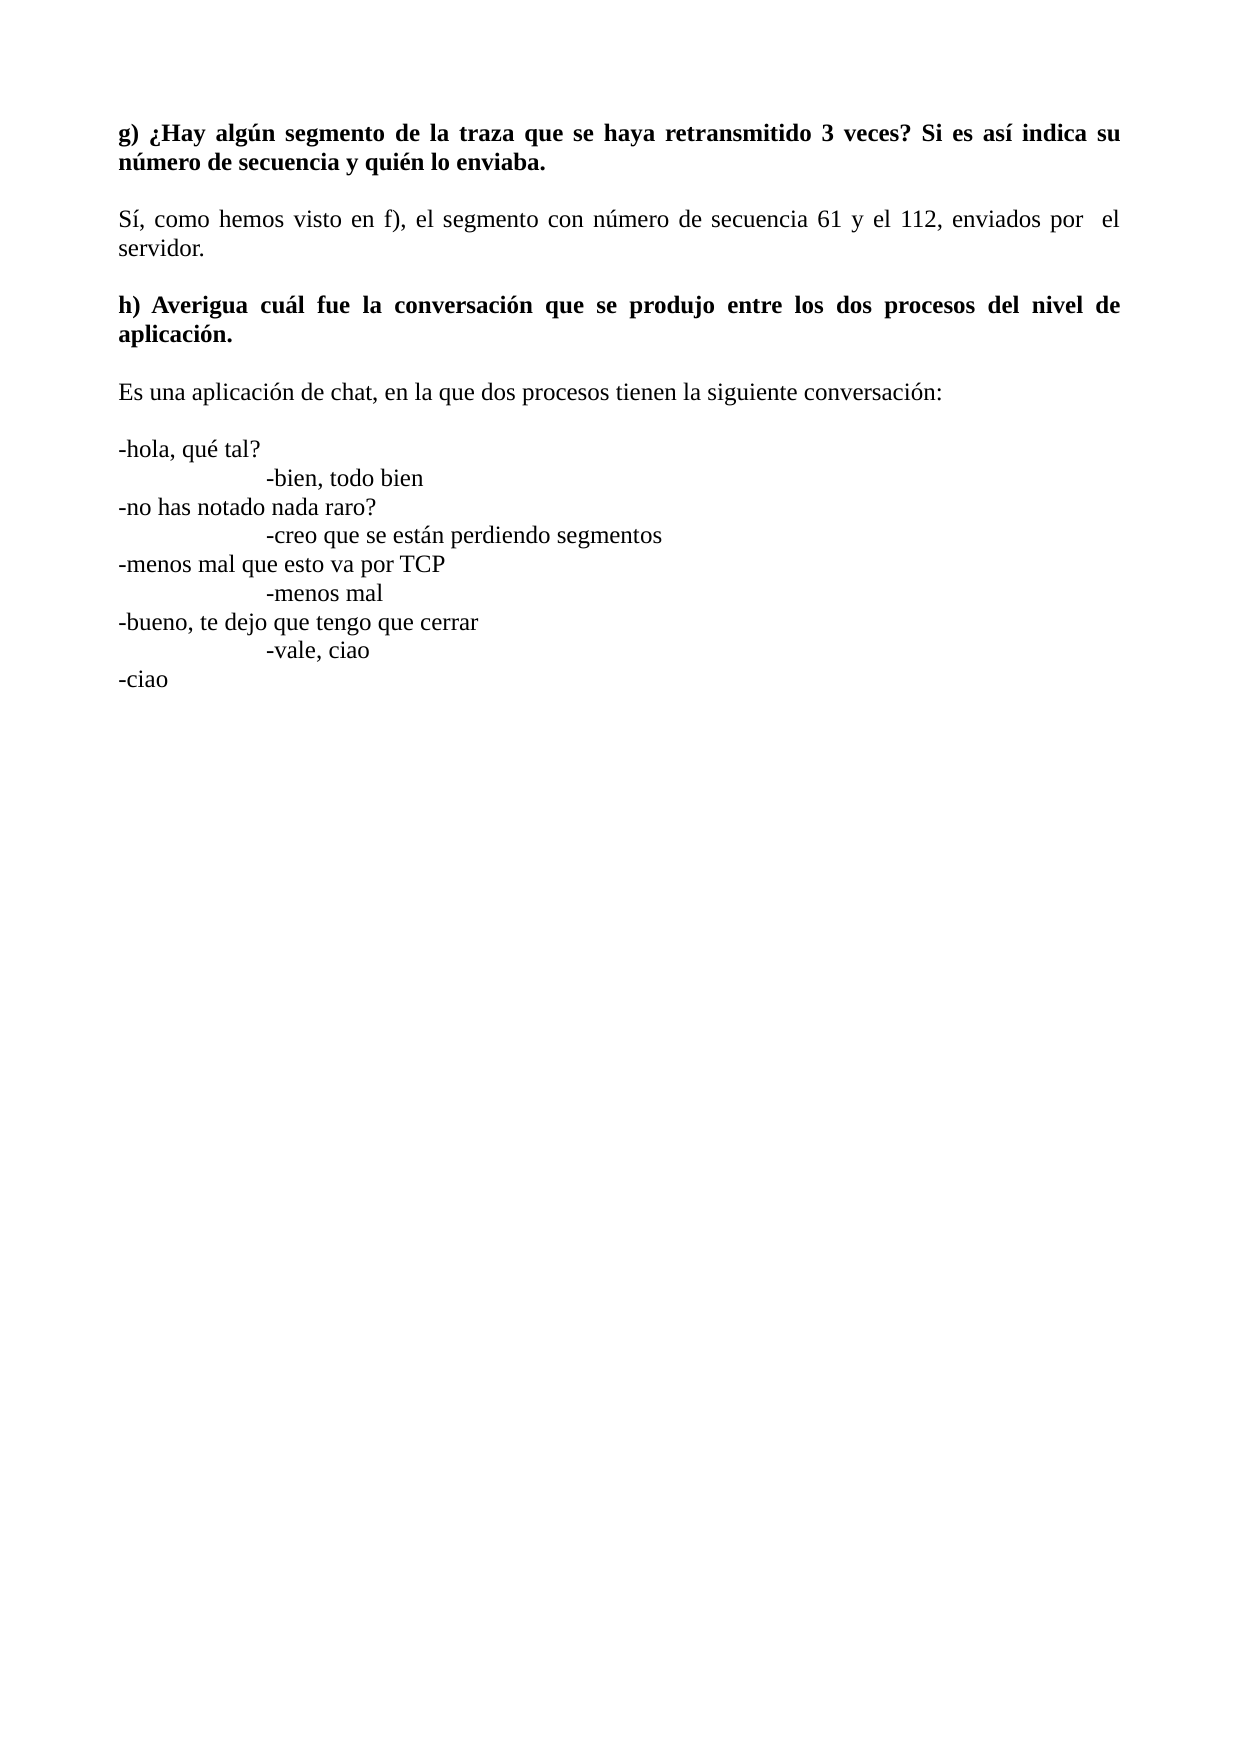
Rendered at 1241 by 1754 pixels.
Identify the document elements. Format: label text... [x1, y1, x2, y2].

text -bueno, te dejo que tengo que cerrar [118, 607, 1122, 636]
text -no has notado nada raro? [118, 492, 1122, 521]
text -creo que se están perdiendo segmentos [118, 521, 1122, 549]
text h) Averigua cuál fue la conversación que se produjo entre los dos procesos del nivel de aplicación. [118, 291, 1122, 348]
text Sí, como hemos visto en f), el segmento con número de secuencia 61 y el 112, enviados por el servidor. [118, 204, 1122, 262]
text -hola, qué tal? [118, 434, 1122, 463]
text -bien, todo bien [118, 463, 1122, 492]
text -ciao [118, 664, 1122, 693]
text Es una aplicación de chat, en la que dos procesos tienen la siguiente conversación: [118, 377, 1122, 406]
text -menos mal que esto va por TCP [118, 549, 1122, 578]
text -menos mal [118, 578, 1122, 607]
text g) ¿Hay algún segmento de la traza que se haya retransmitido 3 veces? Si es así indica su número de secuencia y quién lo enviaba. [118, 118, 1122, 176]
text -vale, ciao [118, 636, 1122, 664]
